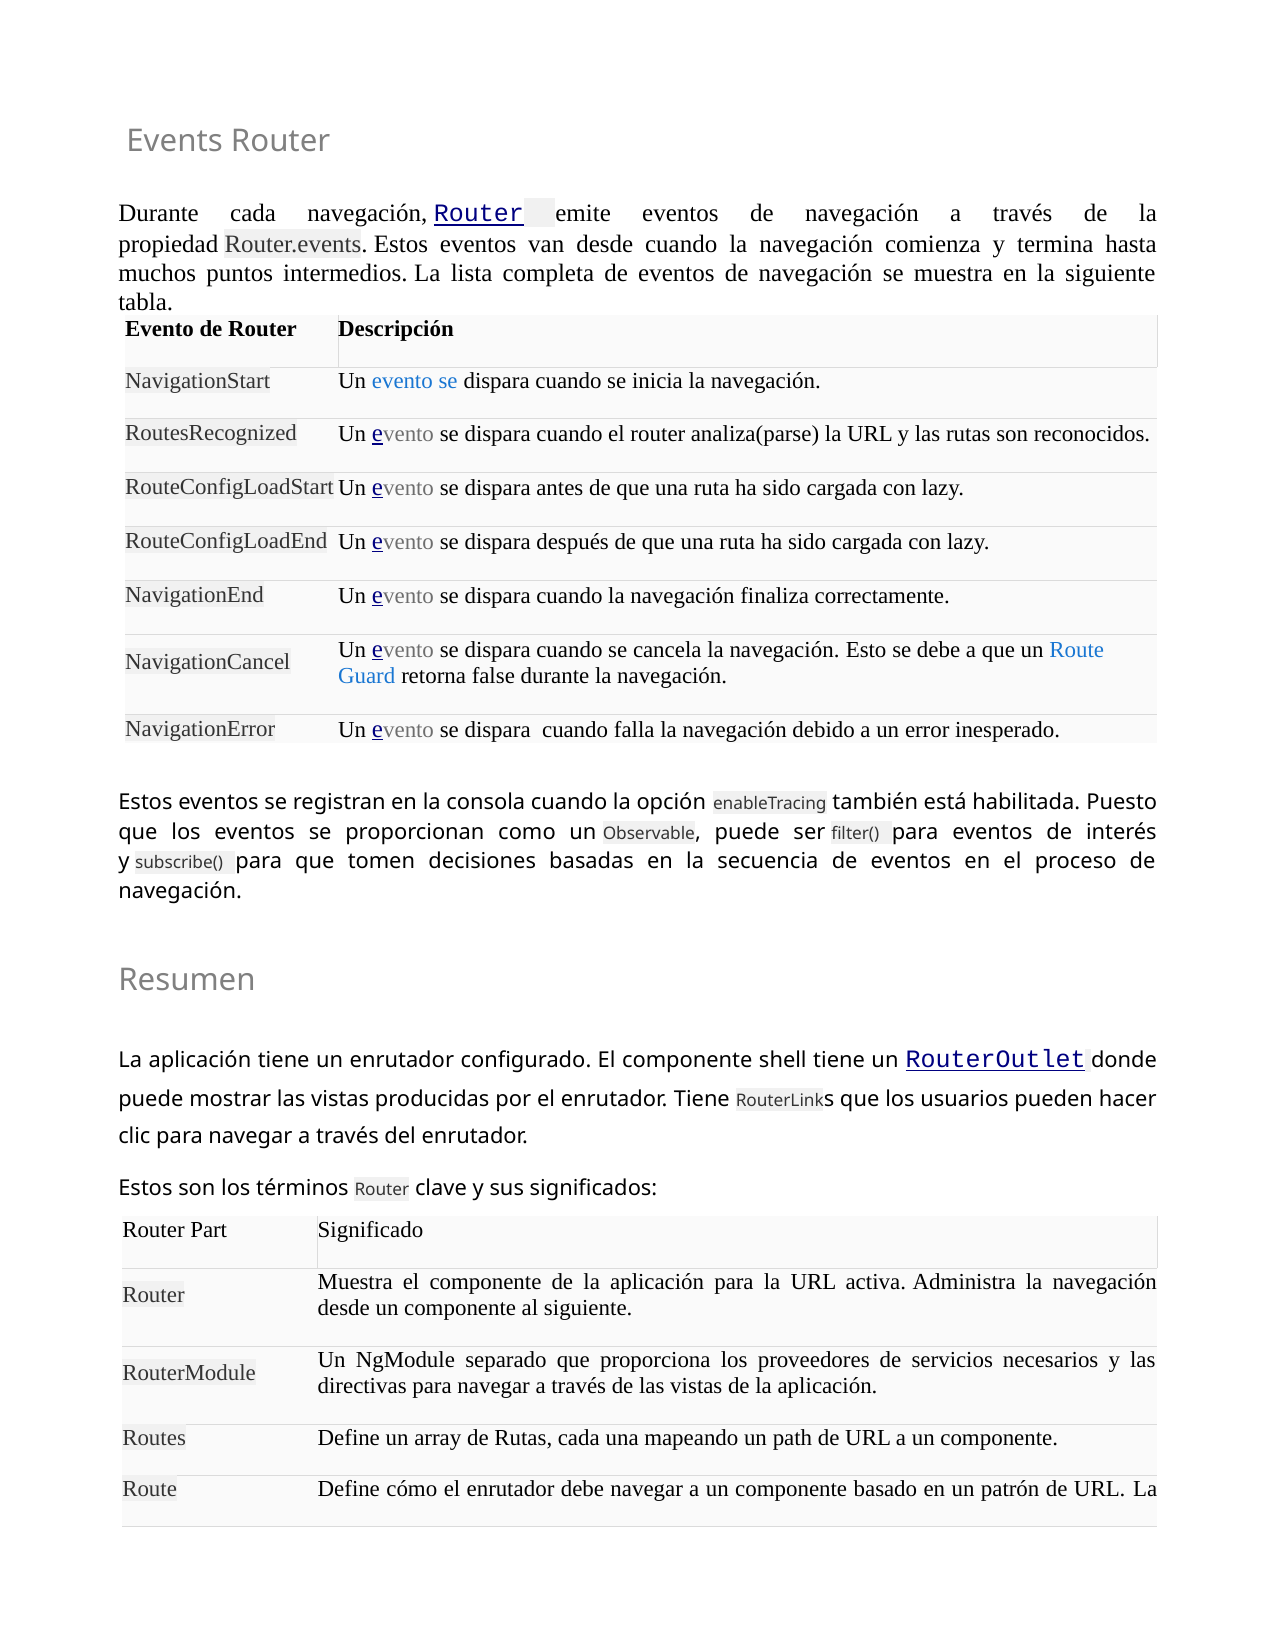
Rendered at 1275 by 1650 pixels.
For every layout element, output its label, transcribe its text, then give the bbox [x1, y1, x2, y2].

table_header Router Part [122, 1216, 317, 1268]
table_cell RouteConfigLoadStart [125, 473, 338, 526]
table_cell Routes [122, 1425, 317, 1475]
text La aplicación tiene un enrutador configurado. El componente shell tiene un RouterOutlet donde puede mostrar las vistas producidas por el enrutador. Tiene RouterLinks que los usuarios pueden hacer clic para navegar a través del enrutador. [118, 1037, 1157, 1150]
table_cell Un NgModule separado que proporciona los proveedores de servicios necesarios y las directivas para navegar a través de las vistas de la aplicación. [318, 1347, 1157, 1423]
table_cell Router [122, 1269, 317, 1346]
table_cell RouterModule [122, 1347, 317, 1423]
table_cell NavigationStart [125, 368, 338, 418]
table_cell NavigationCancel [125, 635, 338, 714]
table_cell NavigationEnd [125, 581, 338, 633]
text Durante cada navegación, Router emite eventos de navegación a través de la propiedad Router.events. Estos eventos van desde cuando la navegación comienza y termina hasta muchos puntos intermedios. La lista completa de eventos de navegación se muestra en la siguiente tabla. [118, 198, 1157, 315]
text Estos eventos se registran en la consola cuando la opción enableTracing también está habilitada. Puesto que los eventos se proporcionan como un Observable, puede ser filter() para eventos de interés y subscribe() para que tomen decisiones basadas en la secuencia de eventos en el proceso de navegación. [118, 786, 1157, 905]
table_cell Define un array de Rutas, cada una mapeando un path de URL a un componente. [318, 1425, 1157, 1475]
table_cell RoutesRecognized [125, 419, 338, 472]
table_cell NavigationError [125, 715, 338, 743]
table_header Significado [318, 1216, 1157, 1268]
table_cell Un evento se dispara después de que una ruta ha sido cargada con lazy. [338, 527, 1157, 580]
table_cell Un evento se dispara antes de que una ruta ha sido cargada con lazy. [338, 473, 1157, 526]
table_cell Define cómo el enrutador debe navegar a un componente basado en un patrón de URL. La [318, 1476, 1157, 1526]
table_header Evento de Router [125, 315, 338, 367]
text Estos son los términos Router clave y sus significados: [118, 1164, 1157, 1202]
table_cell Un evento se dispara cuando se inicia la navegación. [338, 368, 1157, 418]
subtitle Resumen [118, 957, 1157, 1000]
subtitle Events Router [118, 118, 1157, 161]
table_header Descripción [339, 315, 1157, 367]
table_cell Un evento se dispara cuando la navegación finaliza correctamente. [338, 581, 1157, 633]
table_cell Un evento se dispara cuando falla la navegación debido a un error inesperado. [338, 715, 1157, 743]
table_cell Muestra el componente de la aplicación para la URL activa. Administra la navegación desde un componente al siguiente. [318, 1269, 1157, 1346]
table_cell Un evento se dispara cuando el router analiza(parse) la URL y las rutas son reconocidos. [338, 419, 1157, 472]
table_cell Route [122, 1476, 317, 1526]
table_cell RouteConfigLoadEnd [125, 527, 338, 580]
table_cell Un evento se dispara cuando se cancela la navegación. Esto se debe a que un Route Guard retorna false durante la navegación. [338, 635, 1157, 714]
